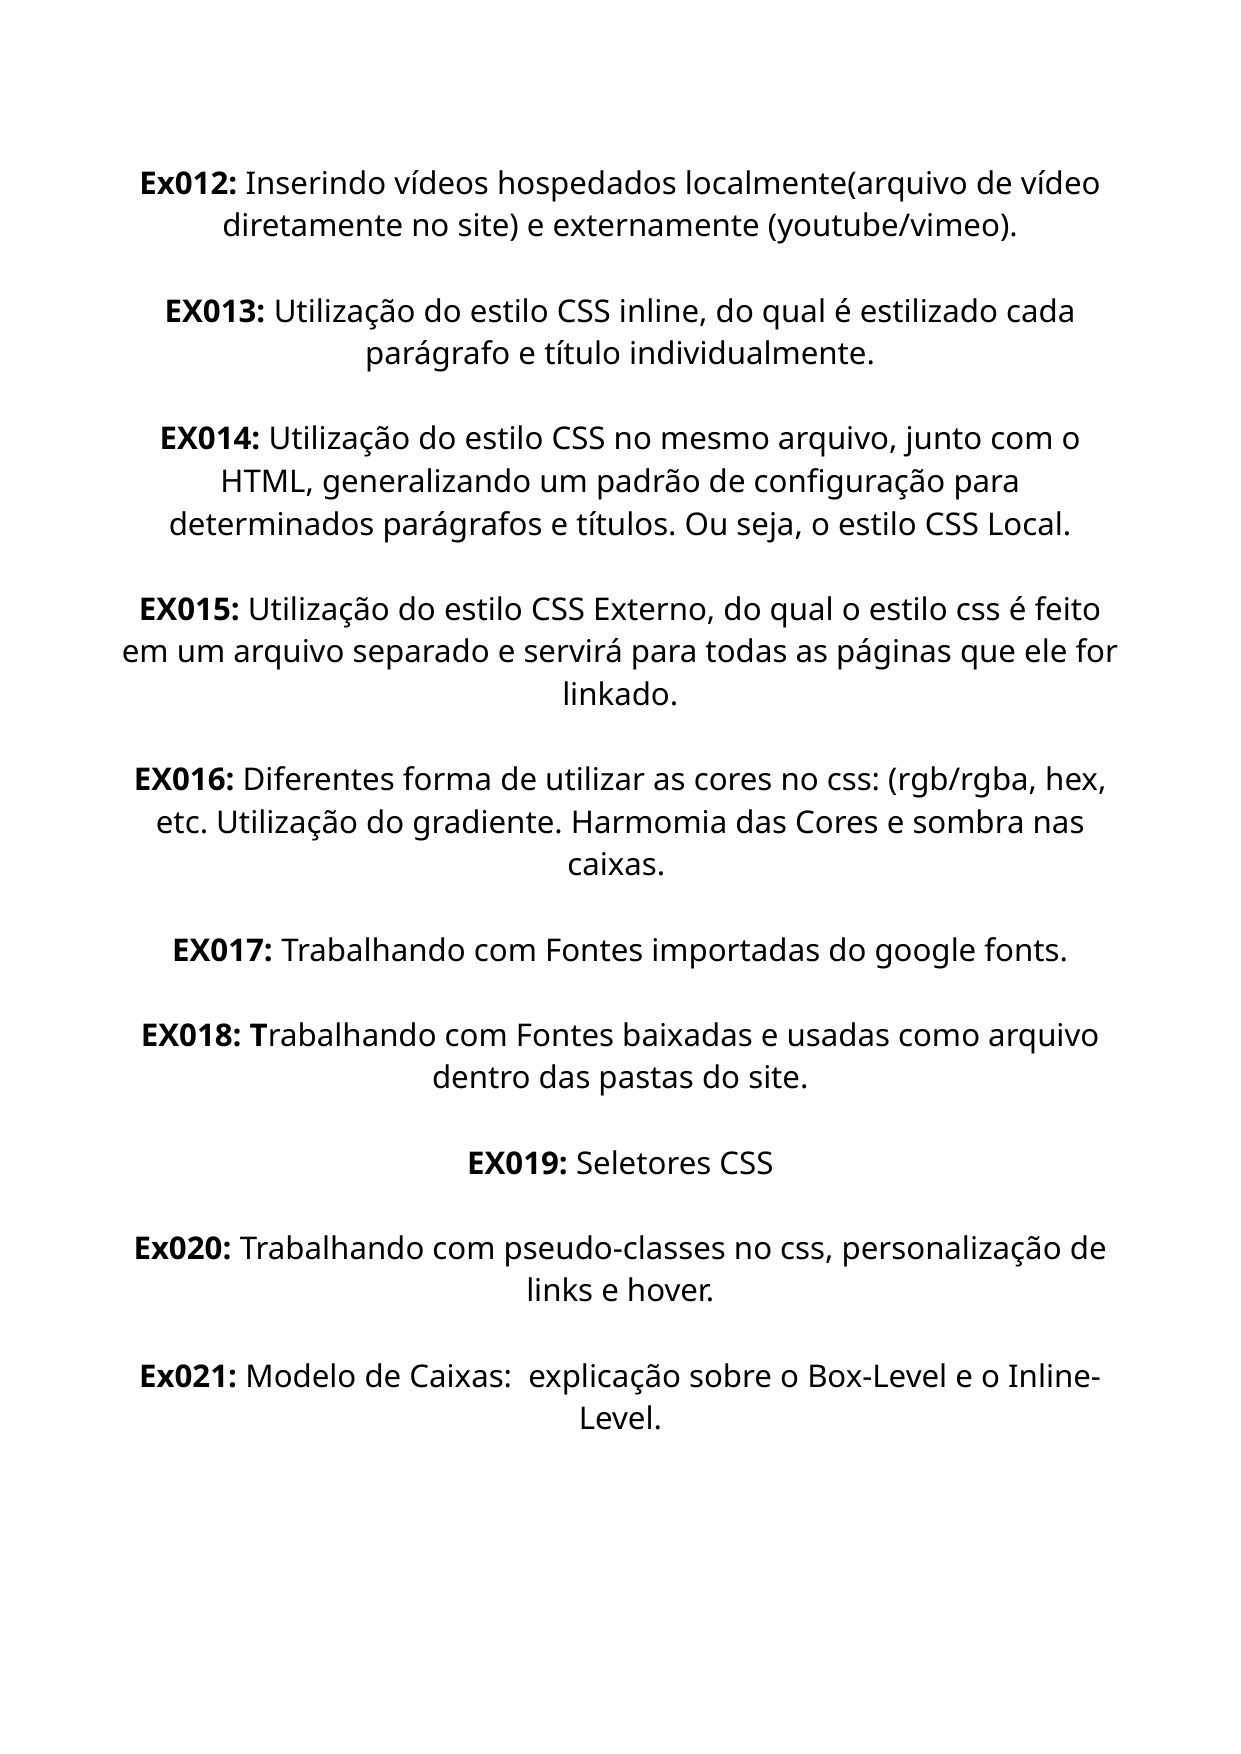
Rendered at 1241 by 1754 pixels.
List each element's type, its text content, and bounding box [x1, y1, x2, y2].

text EX017: Trabalhando com Fontes importadas do google fonts. [118, 928, 1122, 970]
text Ex020: Trabalhando com pseudo-classes no css, personalização de links e hover. [118, 1226, 1122, 1311]
text Ex012: Inserindo vídeos hospedados localmente(arquivo de vídeo diretamente no site) e externamente (youtube/vimeo). [118, 161, 1122, 246]
text EX019: Seletores CSS [118, 1141, 1122, 1183]
text EX014: Utilização do estilo CSS no mesmo arquivo, junto com o HTML, generalizando um padrão de configuração para determinados parágrafos e títulos. Ou seja, o estilo CSS Local. [118, 416, 1122, 544]
text EX016: Diferentes forma de utilizar as cores no css: (rgb/rgba, hex, etc. Utilização do gradiente. Harmomia das Cores e sombra nas caixas. [118, 757, 1122, 885]
text Ex021: Modelo de Caixas: explicação sobre o Box-Level e o Inline-Level. [118, 1354, 1122, 1439]
text EX018: Trabalhando com Fontes baixadas e usadas como arquivo dentro das pastas do site. [118, 1013, 1122, 1098]
text EX013: Utilização do estilo CSS inline, do qual é estilizado cada parágrafo e título individualmente. [118, 288, 1122, 374]
text EX015: Utilização do estilo CSS Externo, do qual o estilo css é feito em um arquivo separado e servirá para todas as páginas que ele for linkado. [118, 587, 1122, 714]
